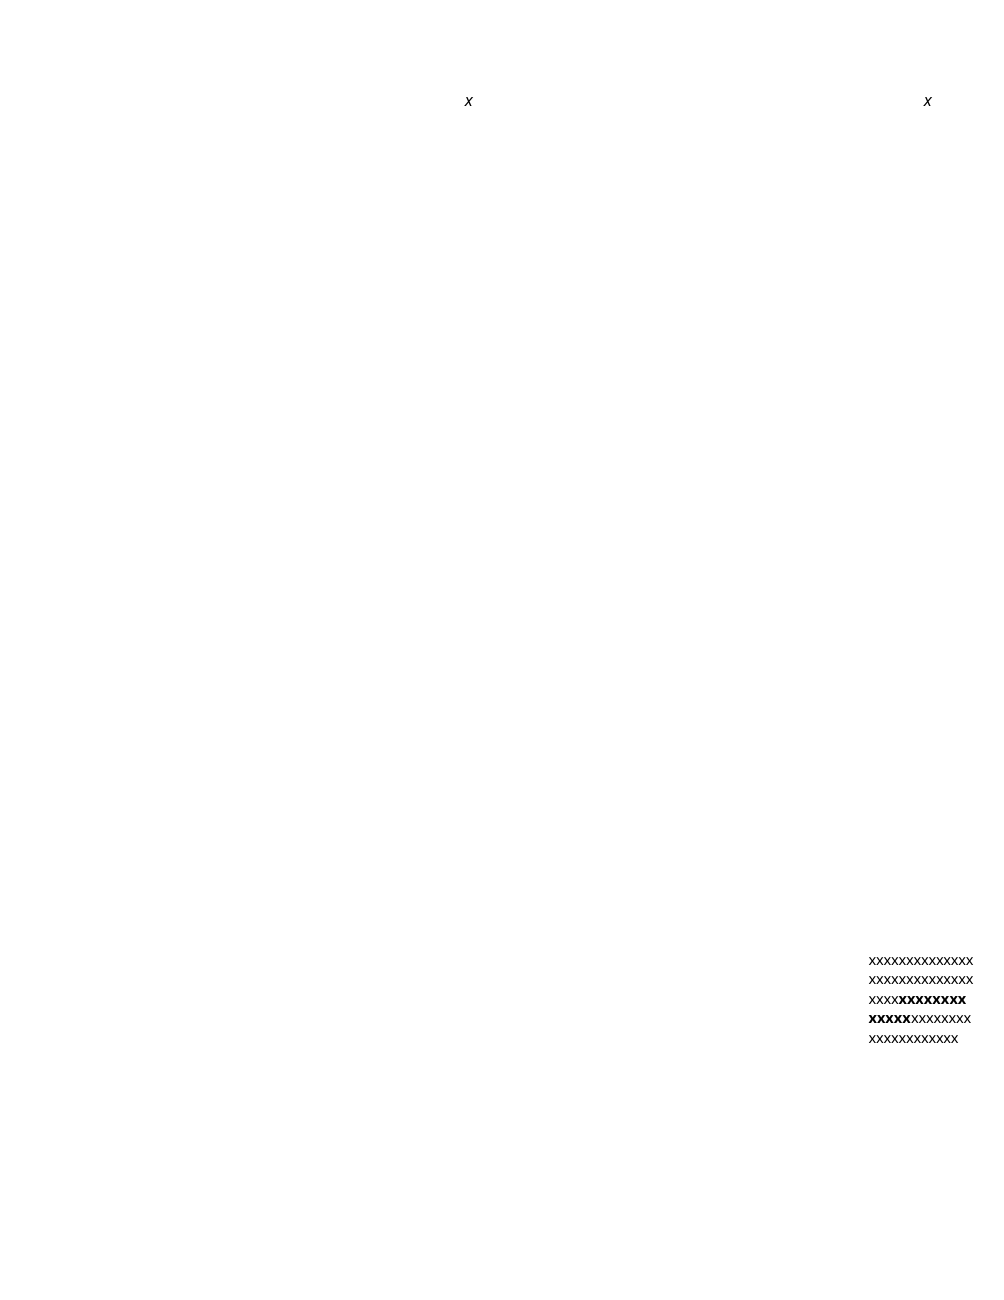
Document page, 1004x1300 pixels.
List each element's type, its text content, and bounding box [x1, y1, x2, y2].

text xxxxxxxxxxxxxxxxxxxxxxxxxxxxxxxxxxxxxxxxxxxxxxxxxxxxxxxxxxxxxxxxx [868, 950, 974, 1047]
